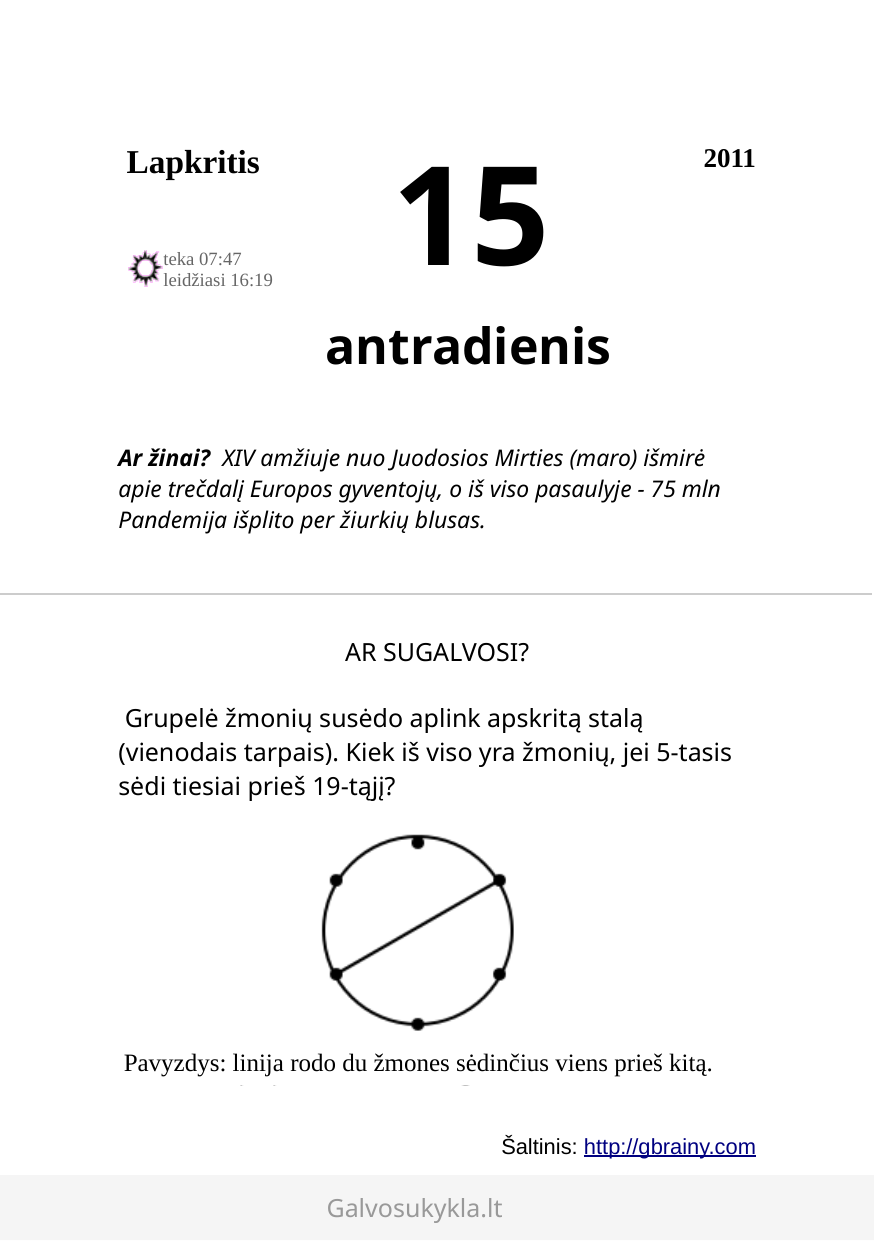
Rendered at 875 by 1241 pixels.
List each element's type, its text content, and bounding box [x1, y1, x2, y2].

picture [123, 815, 751, 1122]
table_header 15 antradienis [299, 118, 638, 379]
table_header [118, 288, 298, 379]
text Ar žinai? XIV amžiuje nuo Juodosios Mirties (maro) išmirė apie trečdalį Europos gyventojų, o iš viso pasaulyje - 75 mln Pandemija išplito per žiurkių blusas. [118, 442, 756, 536]
picture [127, 250, 164, 288]
text Šaltinis: http://gbrainy.com [118, 1133, 756, 1159]
text AR SUGALVOSI? [118, 635, 756, 669]
table_header Lapkritis teka 07:47 leidžiasi 16:19 [118, 118, 298, 287]
text Grupelė žmonių susėdo aplink apskritą stalą (vienodais tarpais). Kiek iš viso yra žmonių, jei 5-tasis sėdi tiesiai prieš 19-tąjį? [118, 700, 756, 803]
table_header 2011 [638, 118, 756, 379]
